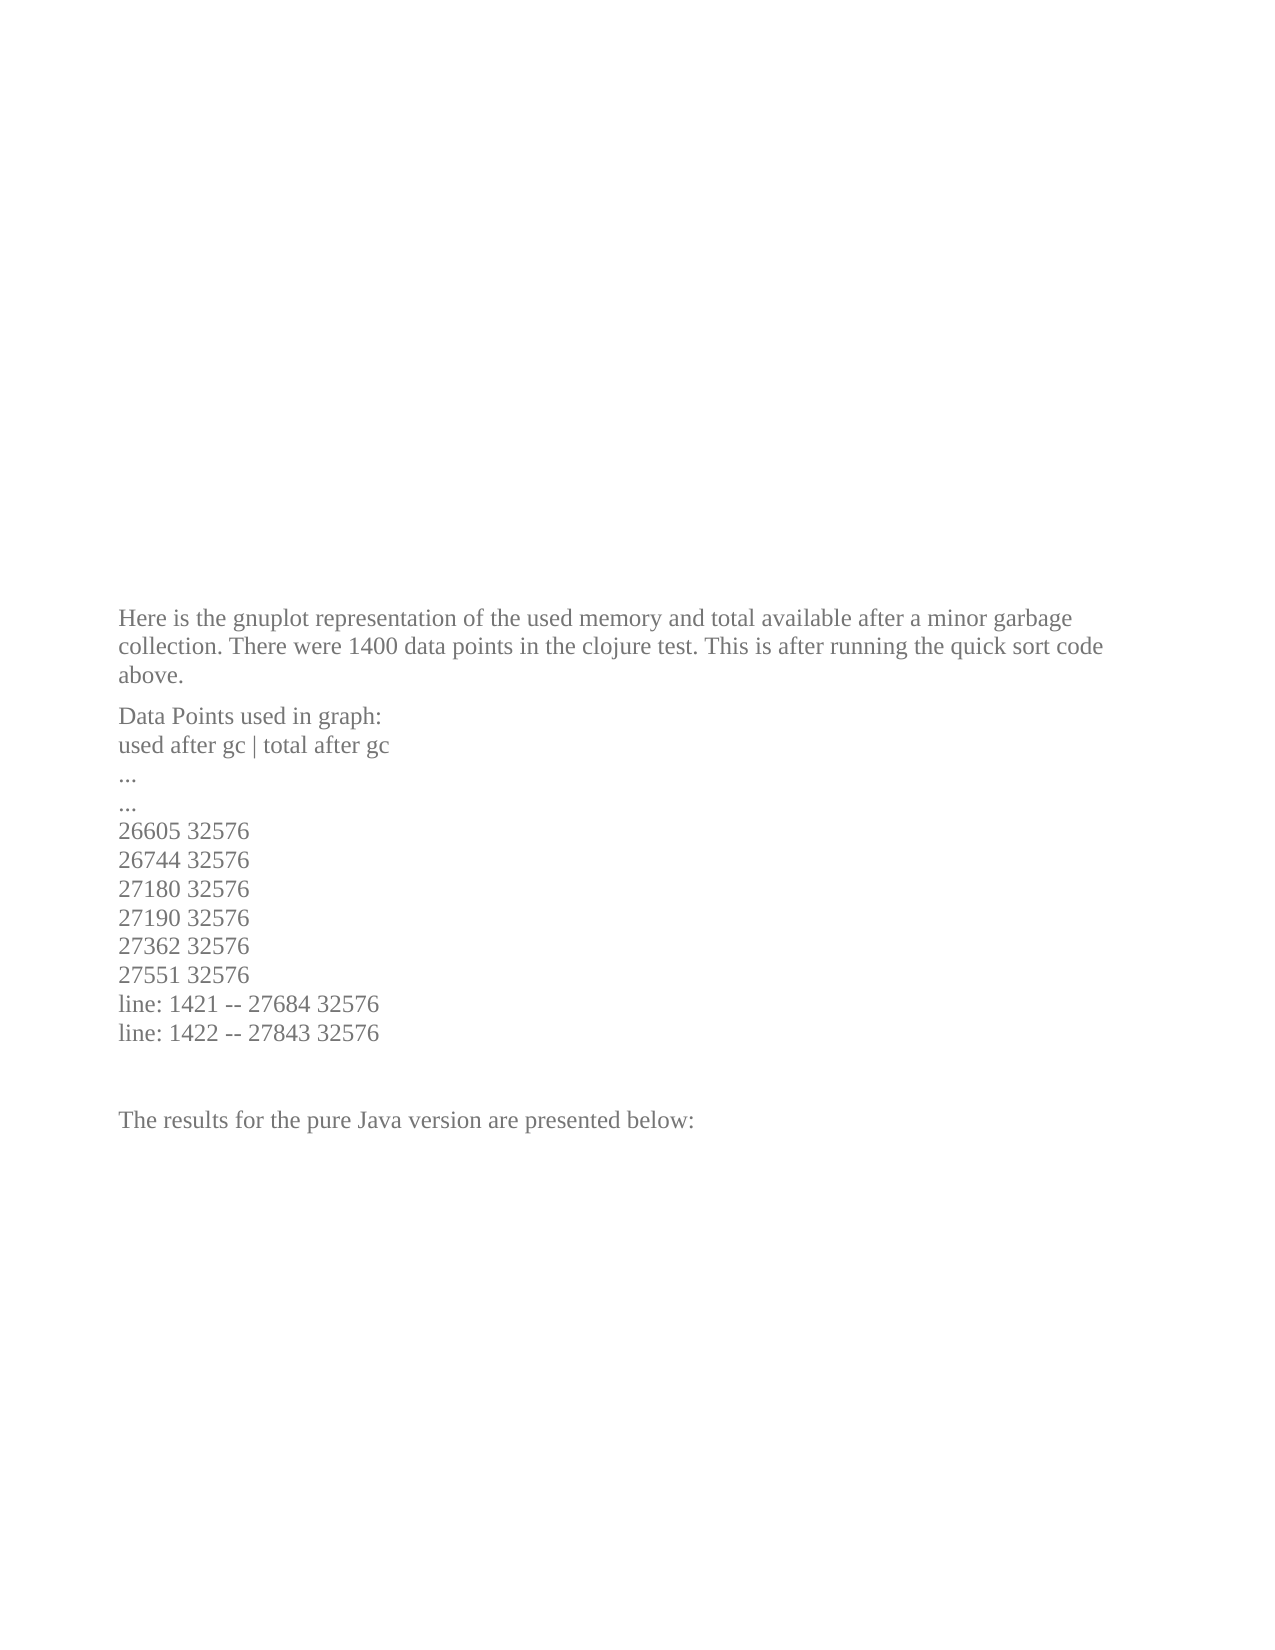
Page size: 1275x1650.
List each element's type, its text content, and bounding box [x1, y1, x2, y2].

text 27551 32576 [118, 960, 1157, 989]
text ... [118, 788, 1157, 816]
text Here is the gnuplot representation of the used memory and total available after a minor garbage collection. There were 1400 data points in the clojure test. This is after running the quick sort code above. [118, 118, 1157, 689]
text 27190 32576 [118, 903, 1157, 931]
text ... [118, 759, 1157, 788]
text line: 1421 -- 27684 32576 [118, 989, 1157, 1018]
text 26744 32576 [118, 845, 1157, 874]
text 26605 32576 [118, 816, 1157, 845]
text 27180 32576 [118, 874, 1157, 903]
text line: 1422 -- 27843 32576 [118, 1018, 1157, 1046]
text 27362 32576 [118, 931, 1157, 960]
text The results for the pure Java version are presented below: [118, 1076, 1157, 1162]
text Data Points used in graph: [118, 701, 1157, 730]
text used after gc | total after gc [118, 730, 1157, 759]
